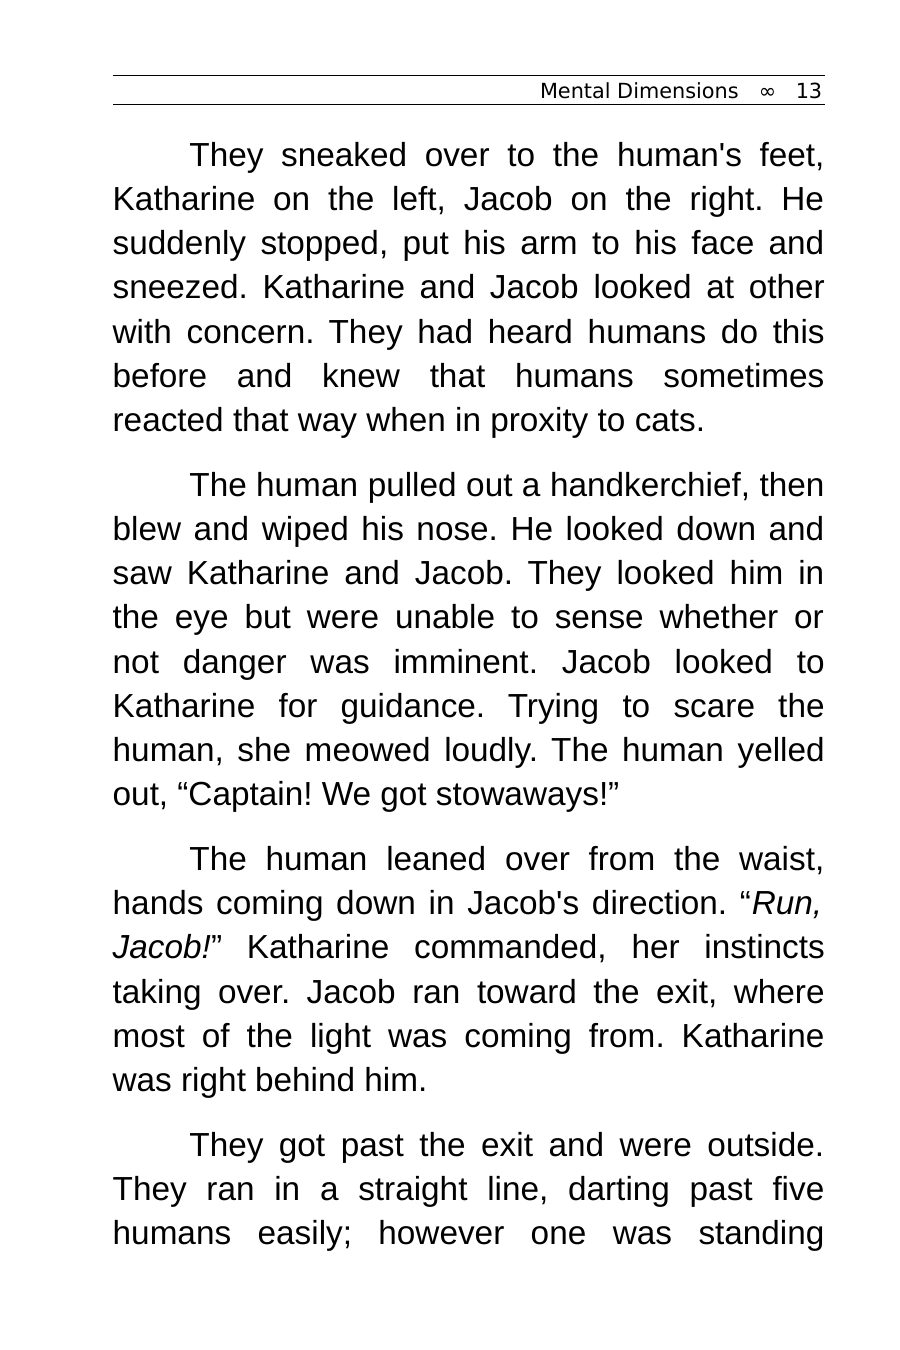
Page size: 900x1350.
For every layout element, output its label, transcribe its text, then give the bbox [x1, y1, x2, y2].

text They sneaked over to the human's feet, Katharine on the left, Jacob on the right. He suddenly stopped, put his arm to his face and sneezed. Katharine and Jacob looked at other with concern. They had heard humans do this before and knew that humans sometimes reacted that way when in proxity to cats. [112, 135, 825, 438]
text The human leaned over from the waist, hands coming down in Jacob's direction. “Run, Jacob!” Katharine commanded, her instincts taking over. Jacob ran toward the exit, where most of the light was coming from. Katharine was right behind him. [112, 839, 825, 1098]
text They got past the exit and were outside. They ran in a straight line, darting past five humans easily; however one was standing [112, 1125, 825, 1252]
text The human pulled out a handkerchief, then blew and wiped his nose. He looked down and saw Katharine and Jacob. They looked him in the eye but were unable to sense whether or not danger was imminent. Jacob looked to Katharine for guidance. Trying to scare the human, she meowed loudly. The human yelled out, “Captain! We got stowaways!” [112, 465, 825, 813]
